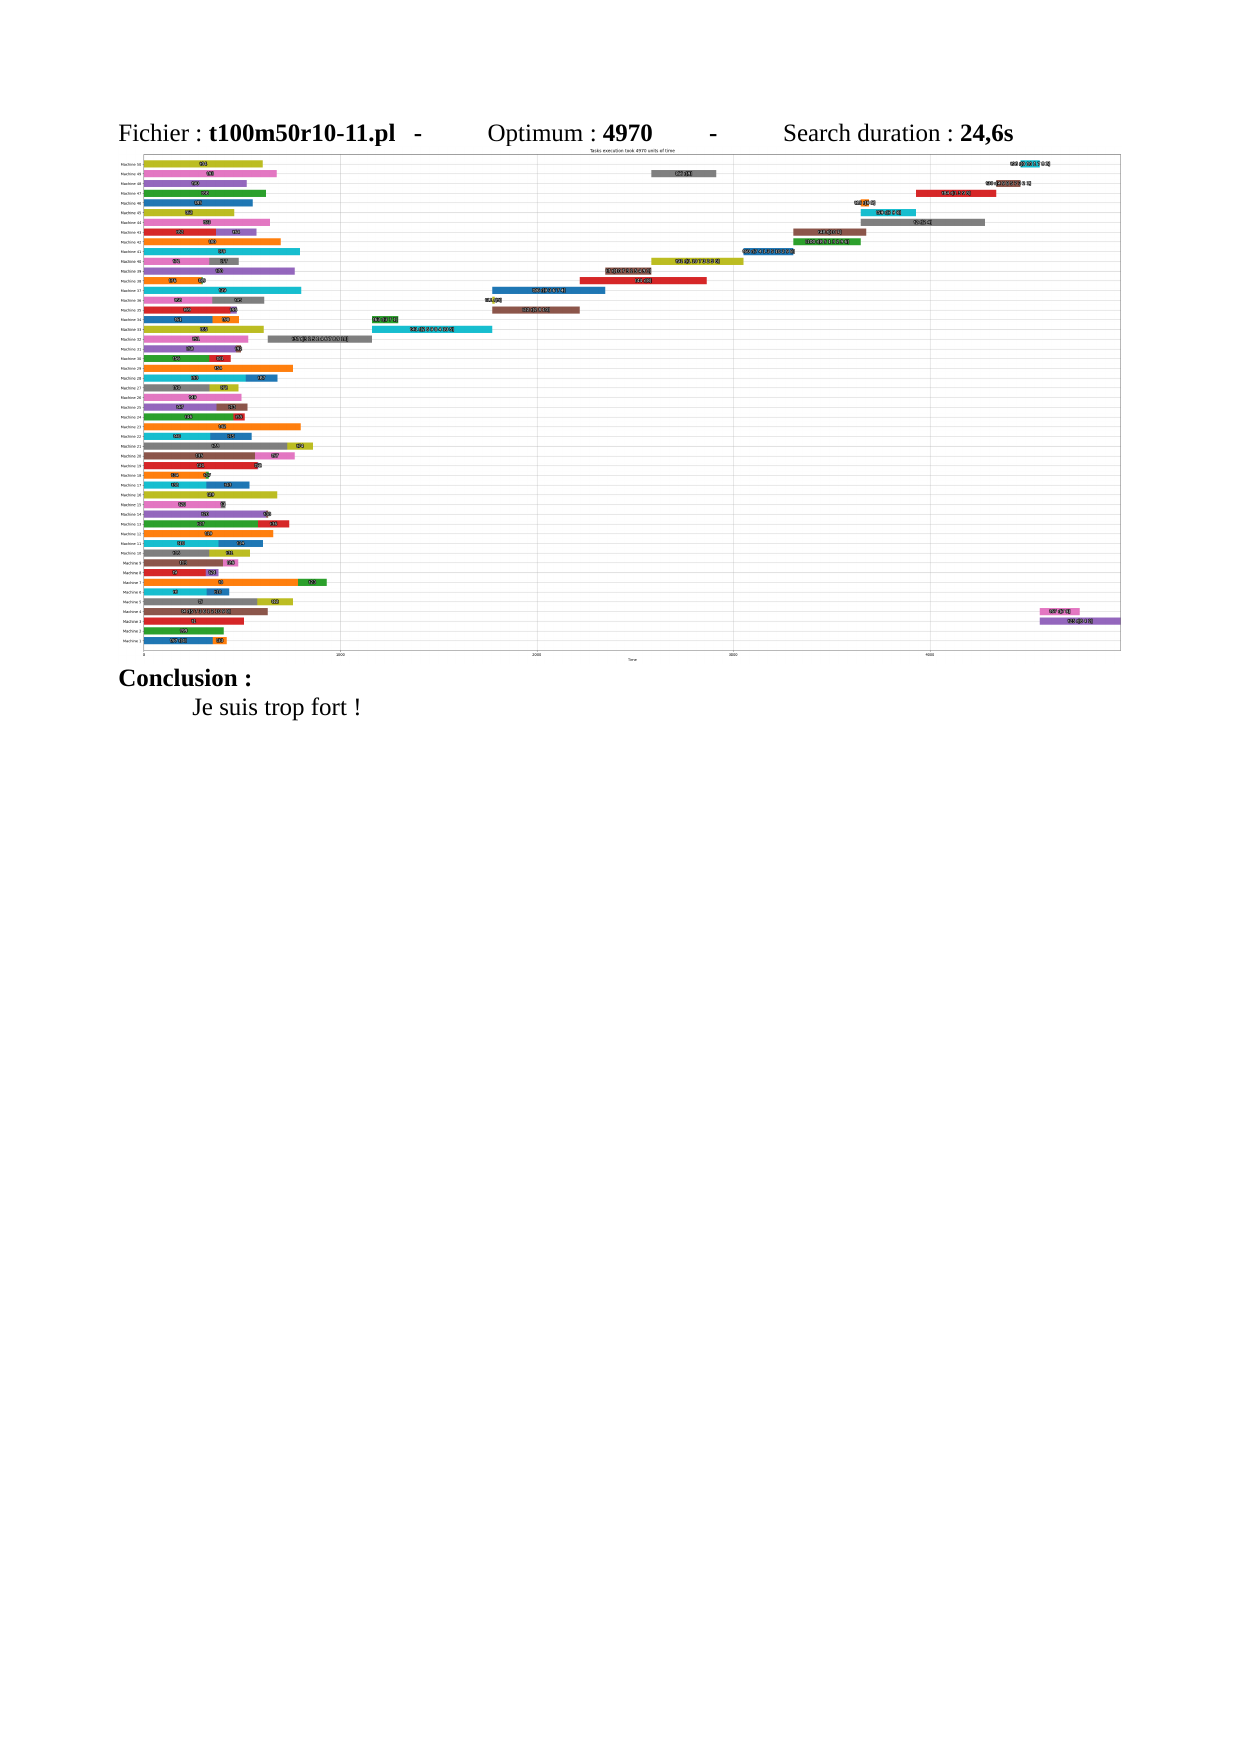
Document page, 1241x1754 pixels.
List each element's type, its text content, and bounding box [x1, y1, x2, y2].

text Je suis trop fort ! [118, 692, 1122, 721]
picture [118, 146, 1123, 664]
text Conclusion : [118, 664, 1122, 692]
text Fichier : t100m50r10-11.pl - Optimum : 4970 - Search duration : 24,6s [118, 118, 1122, 146]
